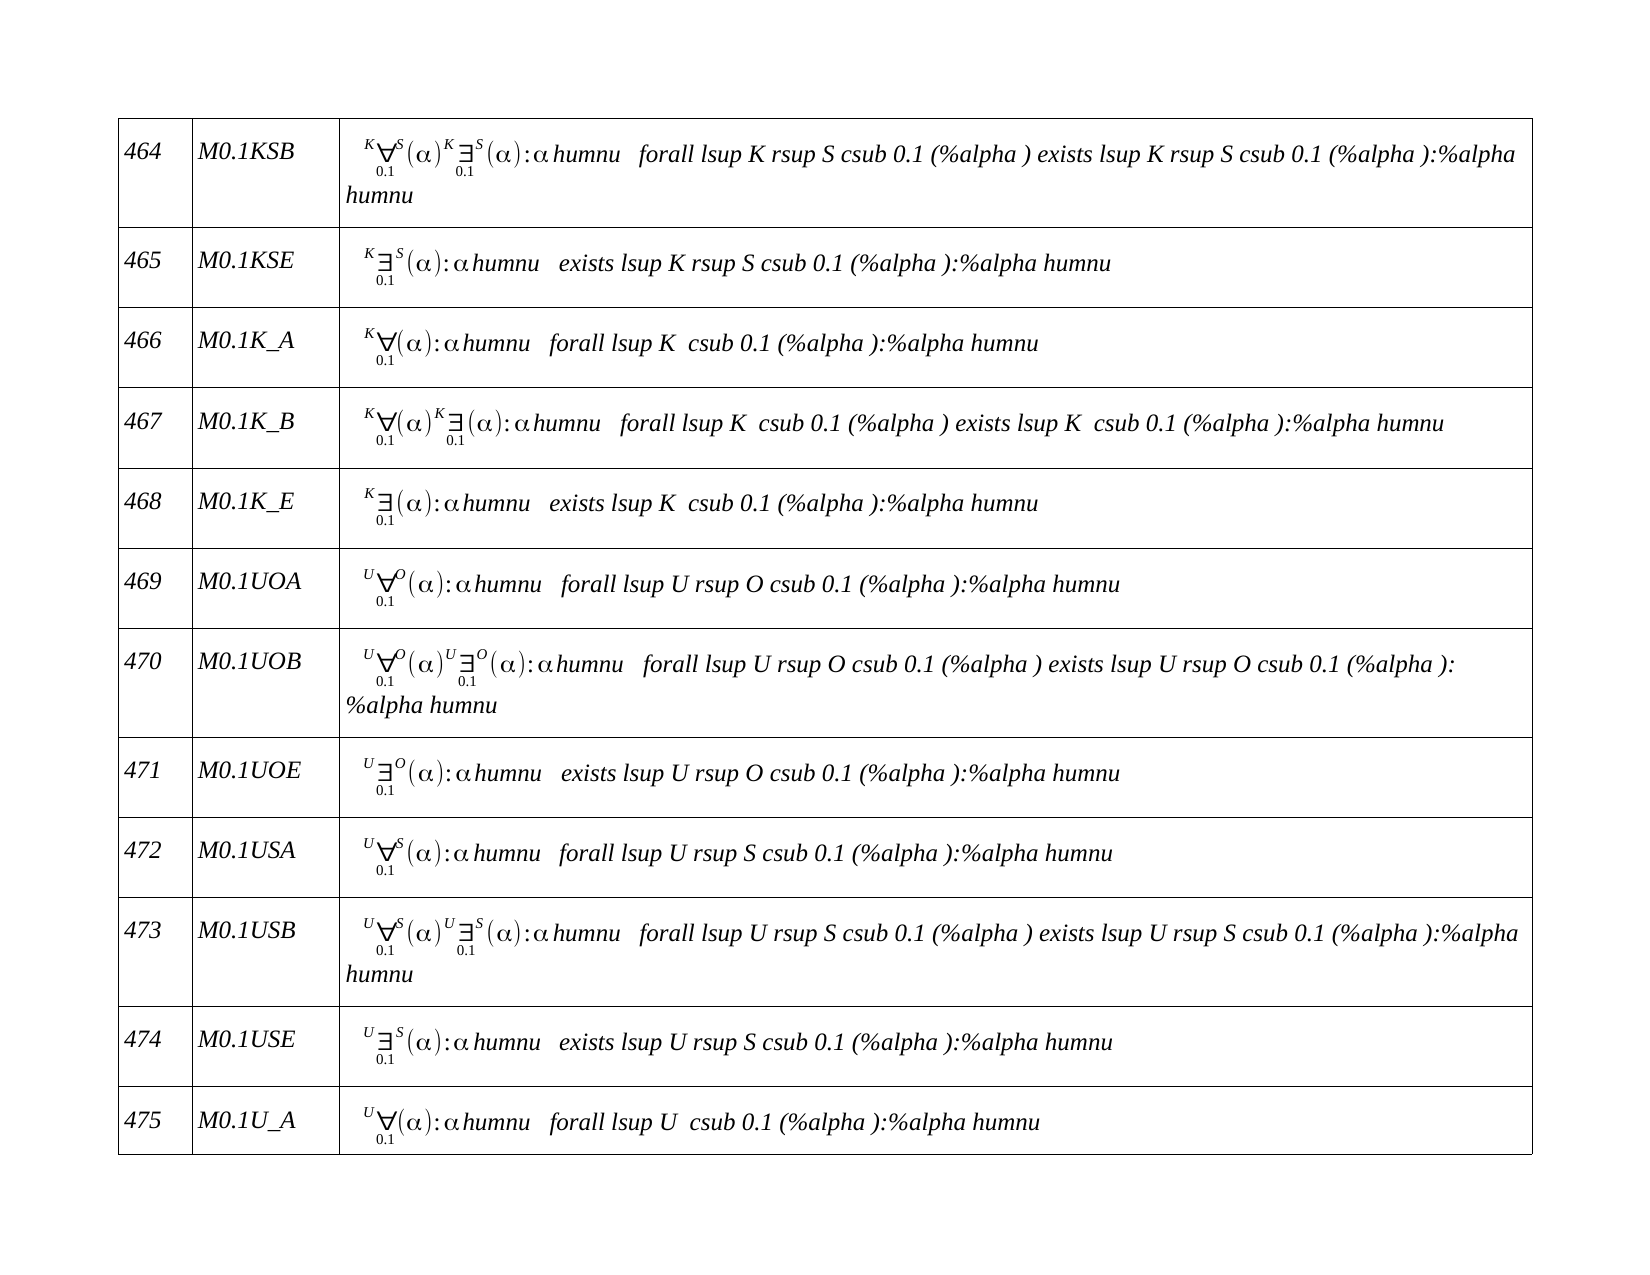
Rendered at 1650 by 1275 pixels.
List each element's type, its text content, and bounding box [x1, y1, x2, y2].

table_cell 473 [119, 898, 192, 1006]
table_cell M0.1K_B [193, 388, 339, 468]
table_cell M0.1K_E [193, 469, 339, 548]
table_cell 471 [119, 738, 192, 817]
table_cell forall lsup K csub 0.1 (%alpha ):%alpha humnu [340, 308, 1532, 387]
table_cell 469 [119, 549, 192, 628]
table_cell M0.1USE [193, 1007, 339, 1086]
table_cell M0.1UOE [193, 738, 339, 817]
table_cell 468 [119, 469, 192, 548]
table_cell forall lsup U rsup O csub 0.1 (%alpha ) exists lsup U rsup O csub 0.1 (%alpha ):%alpha humnu [340, 629, 1532, 737]
table_cell 475 [119, 1087, 192, 1154]
table_cell 467 [119, 388, 192, 468]
table_cell M0.1KSB [193, 119, 339, 227]
table_cell 472 [119, 818, 192, 897]
table_cell M0.1U_A [193, 1087, 339, 1154]
table_cell 466 [119, 308, 192, 387]
table_cell 470 [119, 629, 192, 737]
table_cell 465 [119, 228, 192, 307]
table_cell exists lsup K csub 0.1 (%alpha ):%alpha humnu [340, 469, 1532, 548]
table_cell exists lsup U rsup O csub 0.1 (%alpha ):%alpha humnu [340, 738, 1532, 817]
table_cell forall lsup K csub 0.1 (%alpha ) exists lsup K csub 0.1 (%alpha ):%alpha humnu [340, 388, 1532, 468]
table_cell forall lsup U rsup O csub 0.1 (%alpha ):%alpha humnu [340, 549, 1532, 628]
table_cell 474 [119, 1007, 192, 1086]
table_cell M0.1UOA [193, 549, 339, 628]
table_cell exists lsup K rsup S csub 0.1 (%alpha ):%alpha humnu [340, 228, 1532, 307]
table_cell forall lsup U csub 0.1 (%alpha ):%alpha humnu [340, 1087, 1532, 1154]
table_cell M0.1USA [193, 818, 339, 897]
table_cell exists lsup U rsup S csub 0.1 (%alpha ):%alpha humnu [340, 1007, 1532, 1086]
table_cell 464 [119, 119, 192, 227]
table_cell forall lsup U rsup S csub 0.1 (%alpha ):%alpha humnu [340, 818, 1532, 897]
table_cell M0.1USB [193, 898, 339, 1006]
table_cell forall lsup K rsup S csub 0.1 (%alpha ) exists lsup K rsup S csub 0.1 (%alpha ):%alpha humnu [340, 119, 1532, 227]
table_cell M0.1KSE [193, 228, 339, 307]
table_cell M0.1K_A [193, 308, 339, 387]
table_cell forall lsup U rsup S csub 0.1 (%alpha ) exists lsup U rsup S csub 0.1 (%alpha ):%alpha humnu [340, 898, 1532, 1006]
table_cell M0.1UOB [193, 629, 339, 737]
